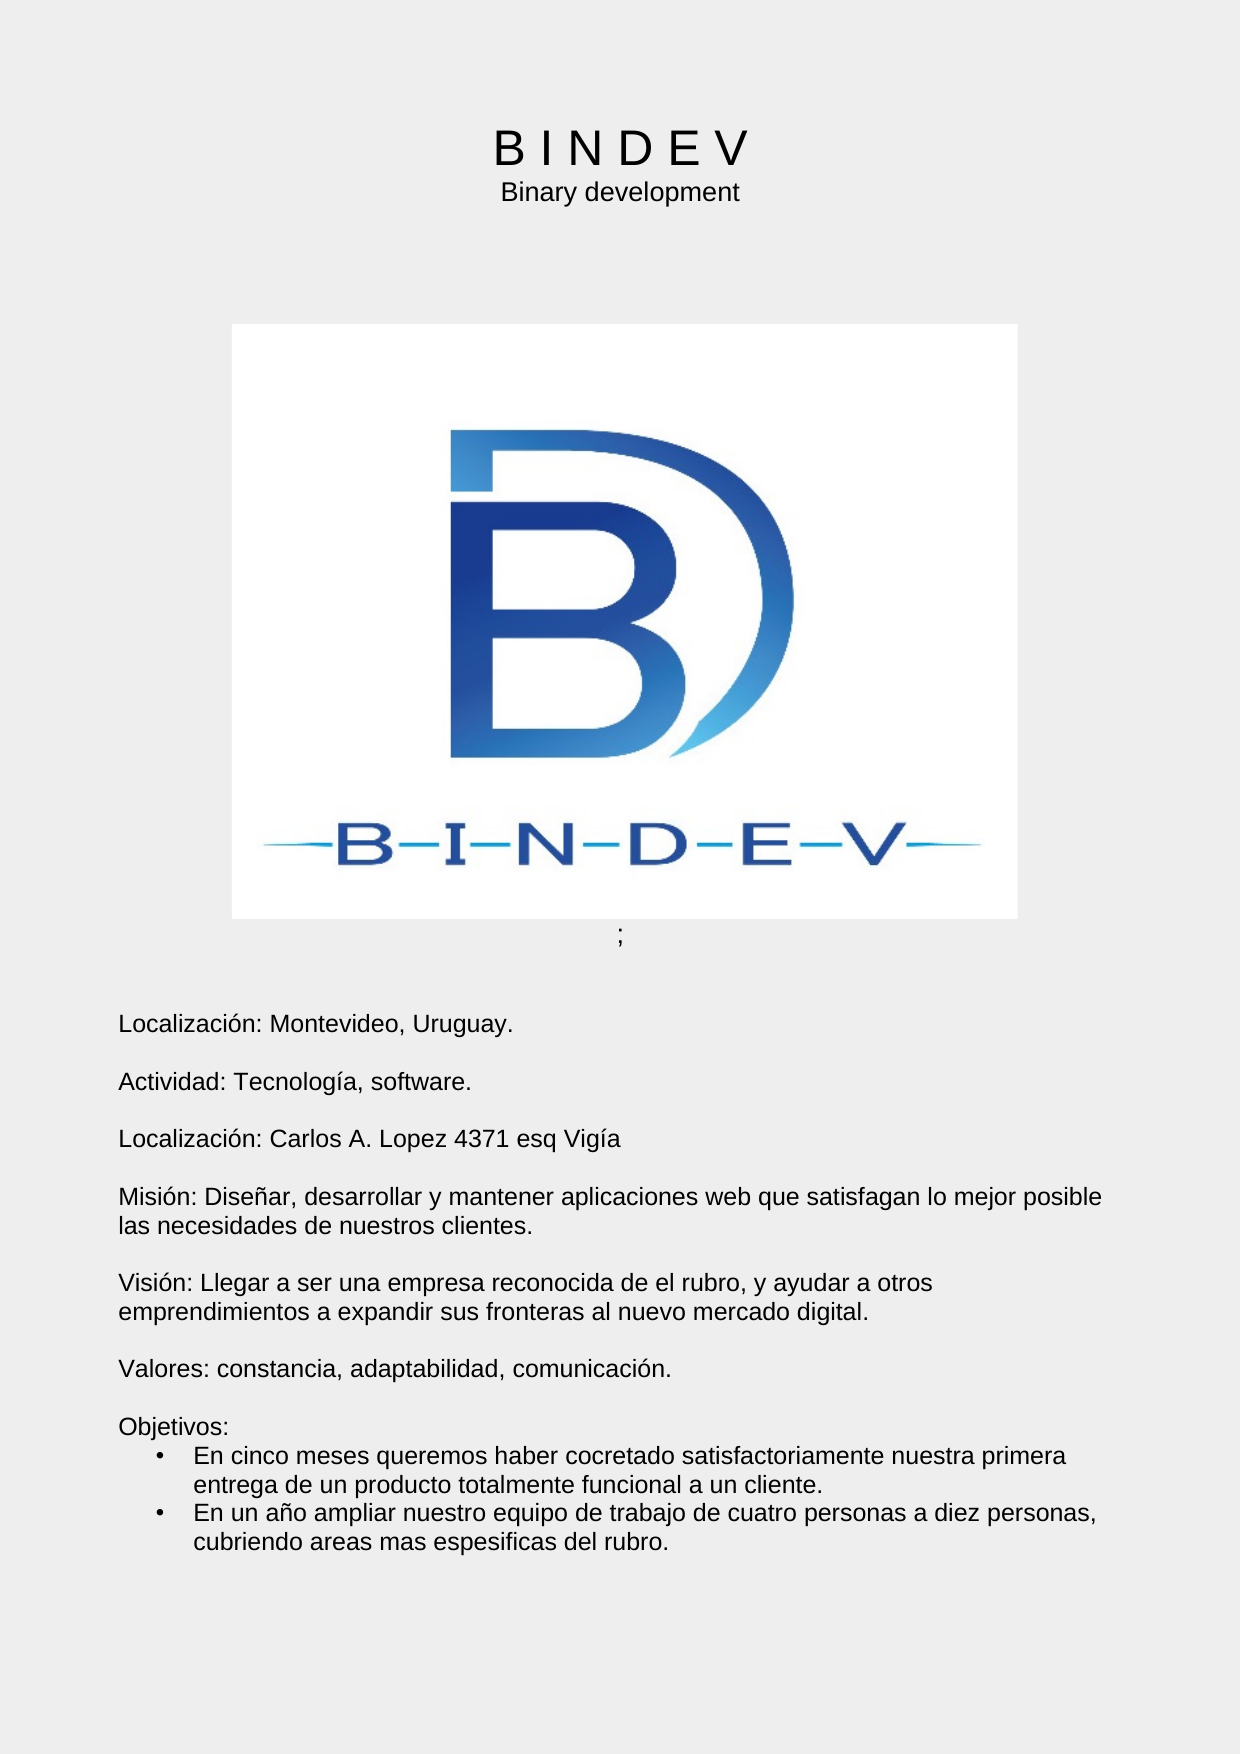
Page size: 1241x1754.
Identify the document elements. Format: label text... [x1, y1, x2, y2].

text Valores: constancia, adaptabilidad, comunicación. [118, 1354, 1122, 1383]
text Visión: Llegar a ser una empresa reconocida de el rubro, y ayudar a otros emprendimientos a expandir sus fronteras al nuevo mercado digital. [118, 1268, 1122, 1326]
list En un año ampliar nuestro equipo de trabajo de cuatro personas a diez personas, cubriendo areas mas espesificas del rubro. [156, 1498, 1122, 1556]
text Localización: Montevideo, Uruguay. [118, 1009, 1122, 1038]
list En cinco meses queremos haber cocretado satisfactoriamente nuestra primera entrega de un producto totalmente funcional a un cliente. [156, 1441, 1122, 1498]
text ; [118, 301, 1122, 949]
picture [231, 324, 1018, 919]
text Actividad: Tecnología, software. [118, 1067, 1122, 1096]
text Misión: Diseñar, desarrollar y mantener aplicaciones web que satisfagan lo mejor posible las necesidades de nuestros clientes. [118, 1182, 1122, 1239]
text Objetivos: [118, 1412, 1122, 1441]
text Binary development [118, 176, 1122, 207]
text B I N D E V [118, 118, 1122, 176]
text Localización: Carlos A. Lopez 4371 esq Vigía [118, 1124, 1122, 1153]
